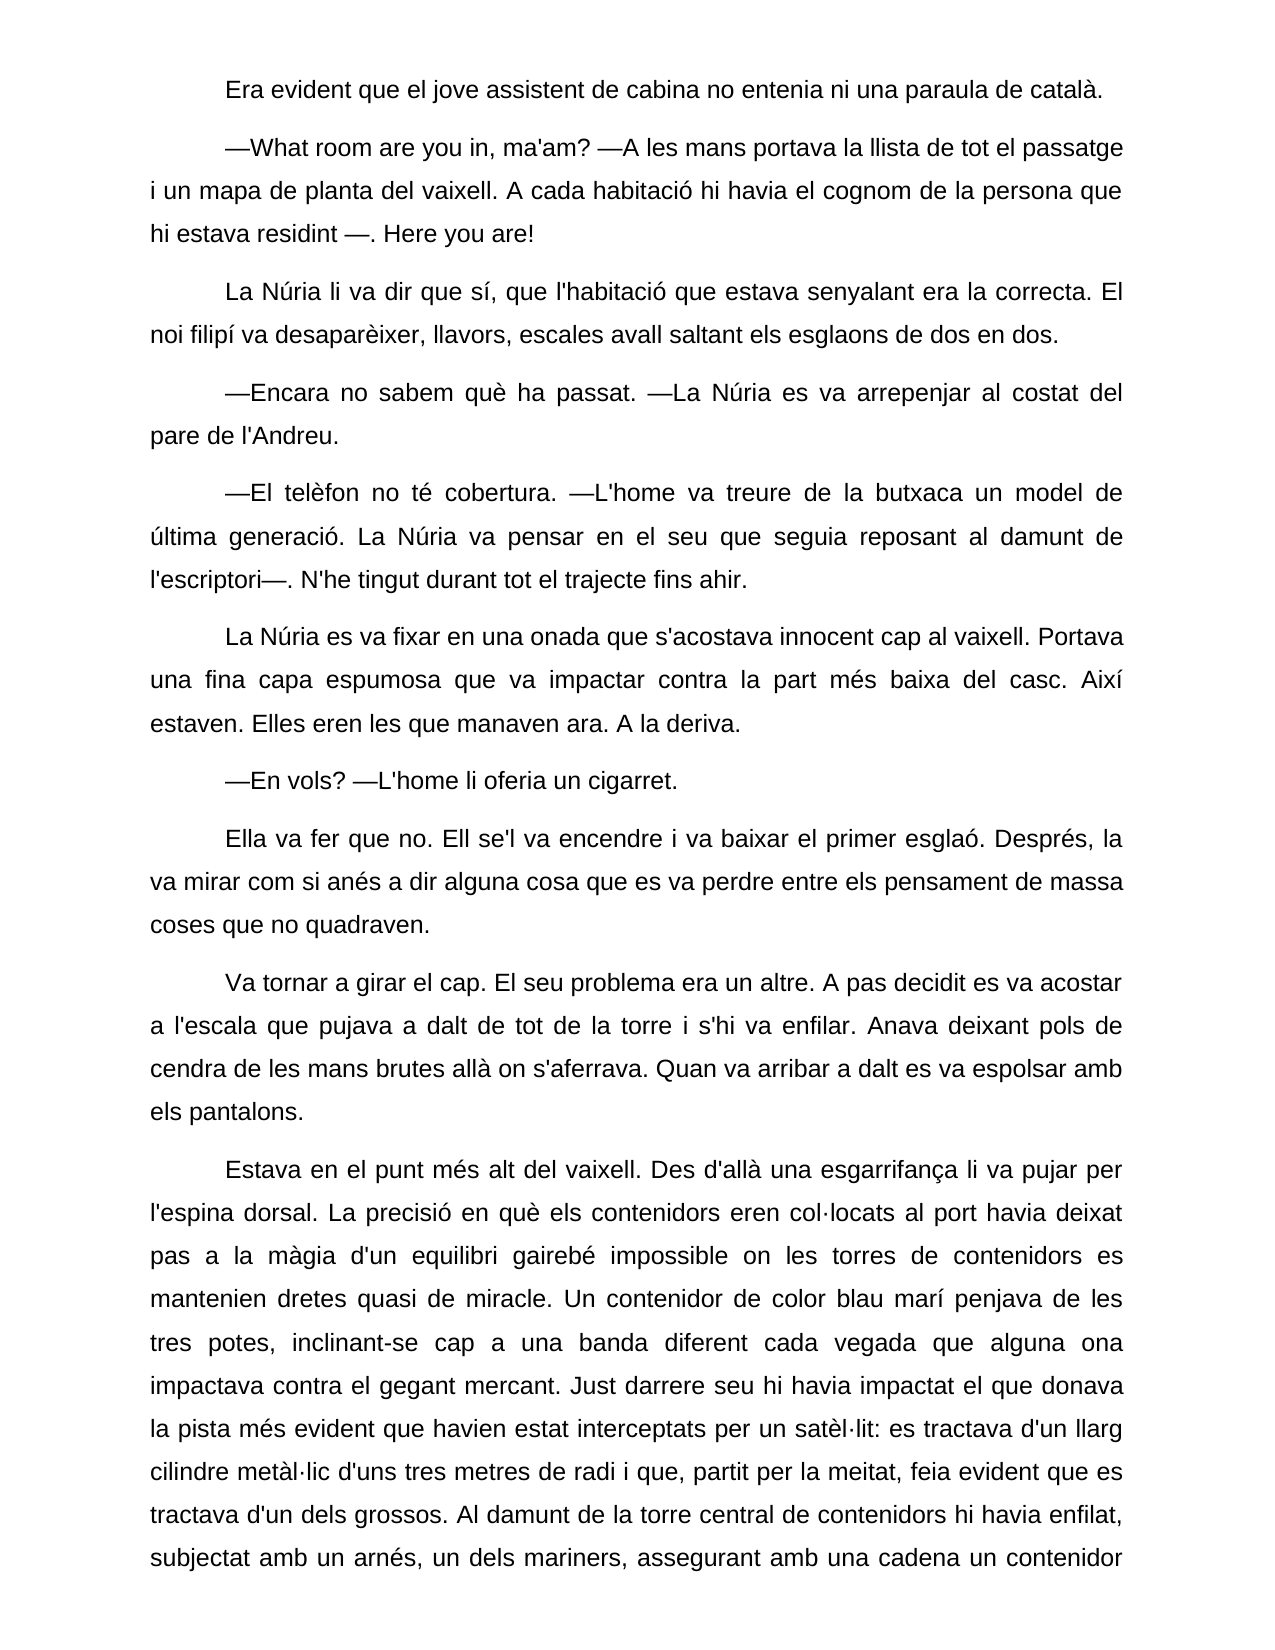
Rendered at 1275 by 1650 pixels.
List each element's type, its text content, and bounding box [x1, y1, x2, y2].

text —What room are you in, ma'am? —A les mans portava la llista de tot el passatge i un mapa de planta del vaixell. A cada habitació hi havia el cognom de la persona que hi estava residint —. Here you are! [150, 133, 1125, 248]
text La Núria li va dir que sí, que l'habitació que estava senyalant era la correcta. El noi filipí va desaparèixer, llavors, escales avall saltant els esglaons de dos en dos. [150, 277, 1125, 348]
text —Encara no sabem què ha passat. —La Núria es va arrepenjar al costat del pare de l'Andreu. [150, 377, 1125, 449]
text Era evident que el jove assistent de cabina no entenia ni una paraula de català. [150, 75, 1125, 104]
text La Núria es va fixar en una onada que s'acostava innocent cap al vaixell. Portava una fina capa espumosa que va impactar contra la part més baixa del casc. Així estaven. Elles eren les que manaven ara. A la deriva. [150, 622, 1125, 737]
text Va tornar a girar el cap. El seu problema era un altre. A pas decidit es va acostar a l'escala que pujava a dalt de tot de la torre i s'hi va enfilar. Anava deixant pols de cendra de les mans brutes allà on s'aferrava. Quan va arribar a dalt es va espolsar amb els pantalons. [150, 968, 1125, 1126]
text —El telèfon no té cobertura. —L'home va treure de la butxaca un model de última generació. La Núria va pensar en el seu que seguia reposant al damunt de l'escriptori—. N'he tingut durant tot el trajecte fins ahir. [150, 478, 1125, 593]
text Ella va fer que no. Ell se'l va encendre i va baixar el primer esglaó. Després, la va mirar com si anés a dir alguna cosa que es va perdre entre els pensament de massa coses que no quadraven. [150, 824, 1125, 939]
text —En vols? —L'home li oferia un cigarret. [150, 766, 1125, 795]
text Estava en el punt més alt del vaixell. Des d'allà una esgarrifança li va pujar per l'espina dorsal. La precisió en què els contenidors eren col·locats al port havia deixat pas a la màgia d'un equilibri gairebé impossible on les torres de contenidors es mantenien dretes quasi de miracle. Un contenidor de color blau marí penjava de les tres potes, inclinant-se cap a una banda diferent cada vegada que alguna ona impactava contra el gegant mercant. Just darrere seu hi havia impactat el que donava la pista més evident que havien estat interceptats per un satèl·lit: es tractava d'un llarg cilindre metàl·lic d'uns tres metres de radi i que, partit per la meitat, feia evident que es tractava d'un dels grossos. Al damunt de la torre central de contenidors hi havia enfilat, subjectat amb un arnés, un dels mariners, assegurant amb una cadena un contenidor [150, 1155, 1125, 1572]
